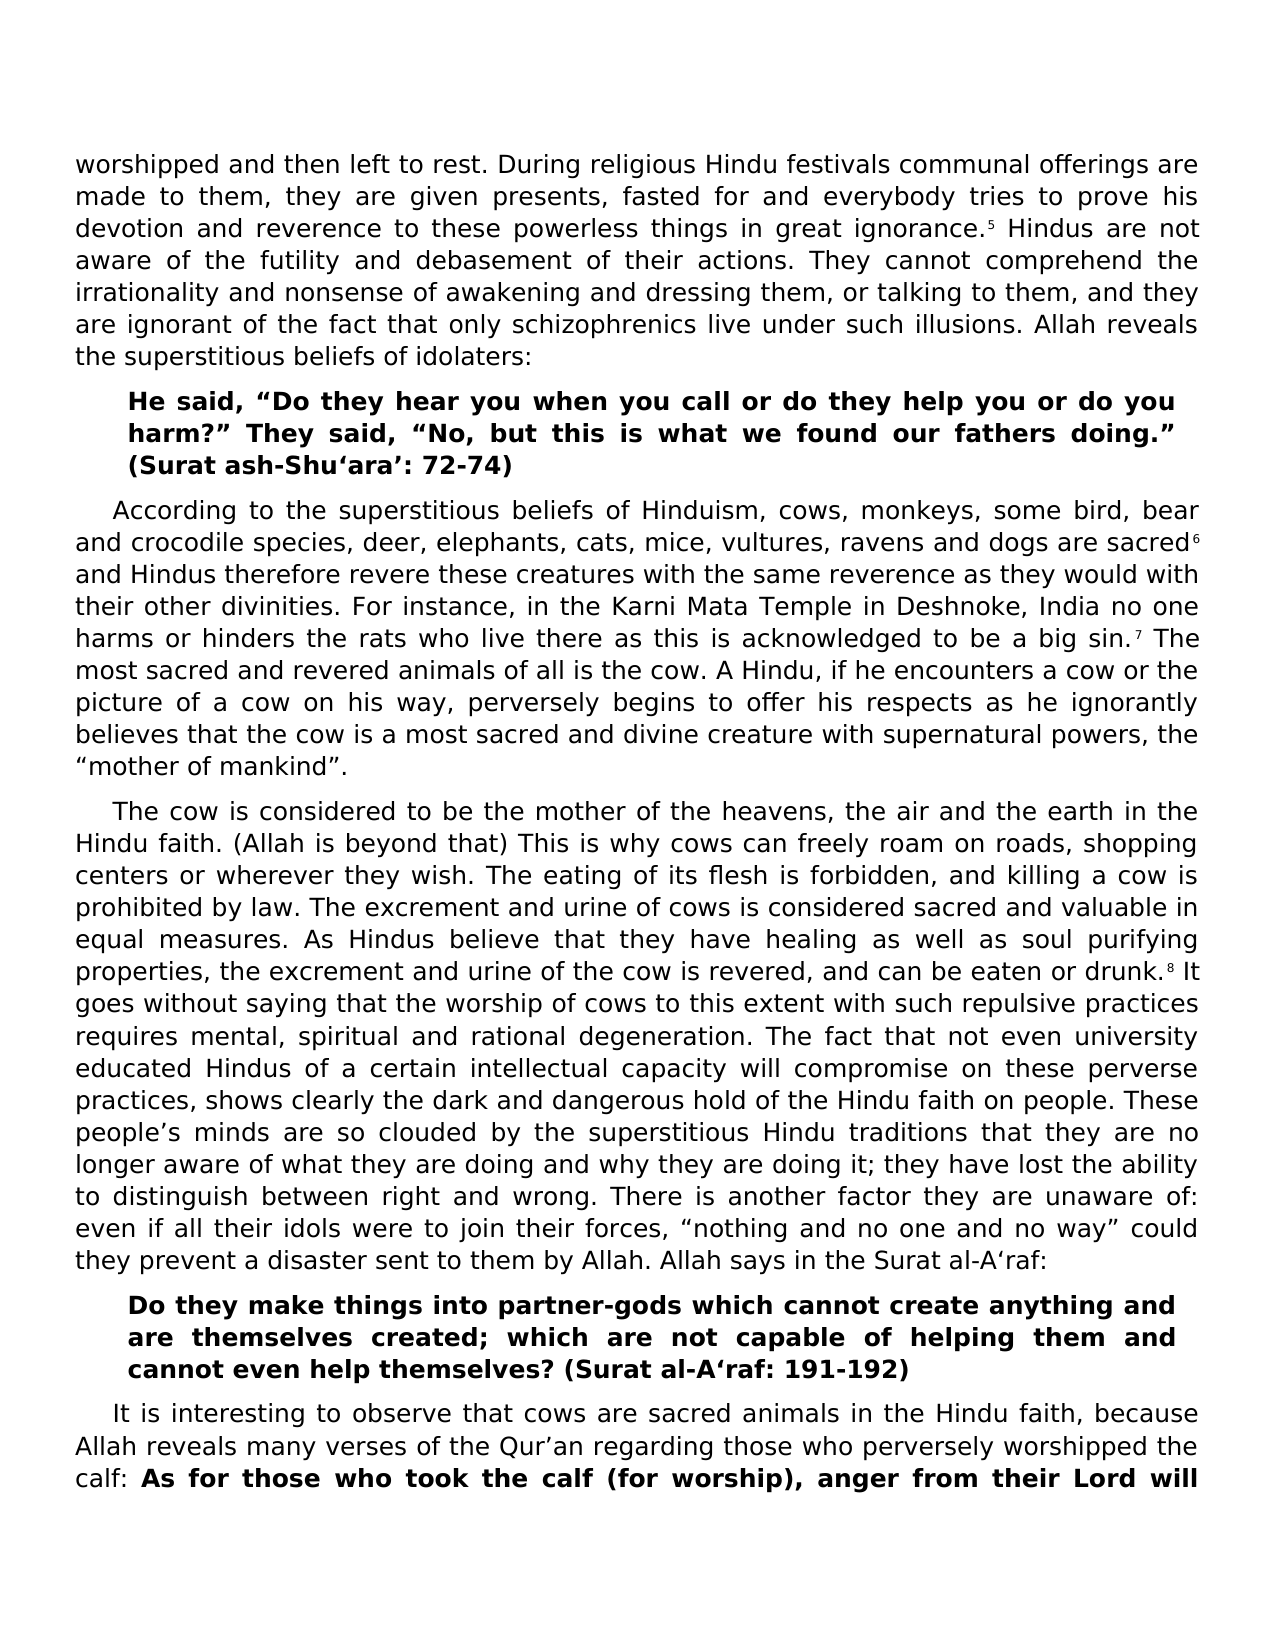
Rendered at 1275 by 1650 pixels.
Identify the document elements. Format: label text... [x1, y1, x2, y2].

text It is interesting to observe that cows are sacred animals in the Hindu faith, because Allah reveals many verses of the Qur’an regarding those who perversely worshipped the calf: As for those who took the calf (for worship), anger from their Lord will [75, 1399, 1200, 1493]
text Do they make things into partner-gods which cannot create anything and are themselves created; which are not capable of helping them and cannot even help themselves? (Surat al-A‘raf: 191-192) [127, 1291, 1177, 1384]
text The cow is considered to be the mother of the heavens, the air and the earth in the Hindu faith. (Allah is beyond that) This is why cows can freely roam on roads, shopping centers or wherever they wish. The eating of its flesh is forbidden, and killing a cow is prohibited by law. The excrement and urine of cows is considered sacred and valuable in equal measures. As Hindus believe that they have healing as well as soul purifying properties, the excrement and urine of the cow is revered, and can be eaten or drunk.8 It goes without saying that the worship of cows to this extent with such repulsive practices requires mental, spiritual and rational degeneration. The fact that not even university educated Hindus of a certain intellectual capacity will compromise on these perverse practices, shows clearly the dark and dangerous hold of the Hindu faith on people. These people’s minds are so clouded by the superstitious Hindu traditions that they are no longer aware of what they are doing and why they are doing it; they have lost the ability to distinguish between right and wrong. There is another factor they are unaware of: even if all their idols were to join their forces, “nothing and no one and no way” could they prevent a disaster sent to them by Allah. Allah says in the Surat al-A‘raf: [75, 797, 1200, 1275]
text worshipped and then left to rest. During religious Hindu festivals communal offerings are made to them, they are given presents, fasted for and everybody tries to prove his devotion and reverence to these powerless things in great ignorance.5 Hindus are not aware of the futility and debasement of their actions. They cannot comprehend the irrationality and nonsense of awakening and dressing them, or talking to them, and they are ignorant of the fact that only schizophrenics live under such illusions. Allah reveals the superstitious beliefs of idolaters: [75, 150, 1200, 372]
text He said, “Do they hear you when you call or do they help you or do you harm?” They said, “No, but this is what we found our fathers doing.” (Surat ash-Shu‘ara’: 72-74) [127, 387, 1177, 480]
text According to the superstitious beliefs of Hinduism, cows, monkeys, some bird, bear and crocodile species, deer, elephants, cats, mice, vultures, ravens and dogs are sacred6 and Hindus therefore revere these creatures with the same reverence as they would with their other divinities. For instance, in the Karni Mata Temple in Deshnoke, India no one harms or hinders the rats who live there as this is acknowledged to be a big sin.7 The most sacred and revered animals of all is the cow. A Hindu, if he encounters a cow or the picture of a cow on his way, perversely begins to offer his respects as he ignorantly believes that the cow is a most sacred and divine creature with supernatural powers, the “mother of mankind”. [75, 496, 1200, 782]
